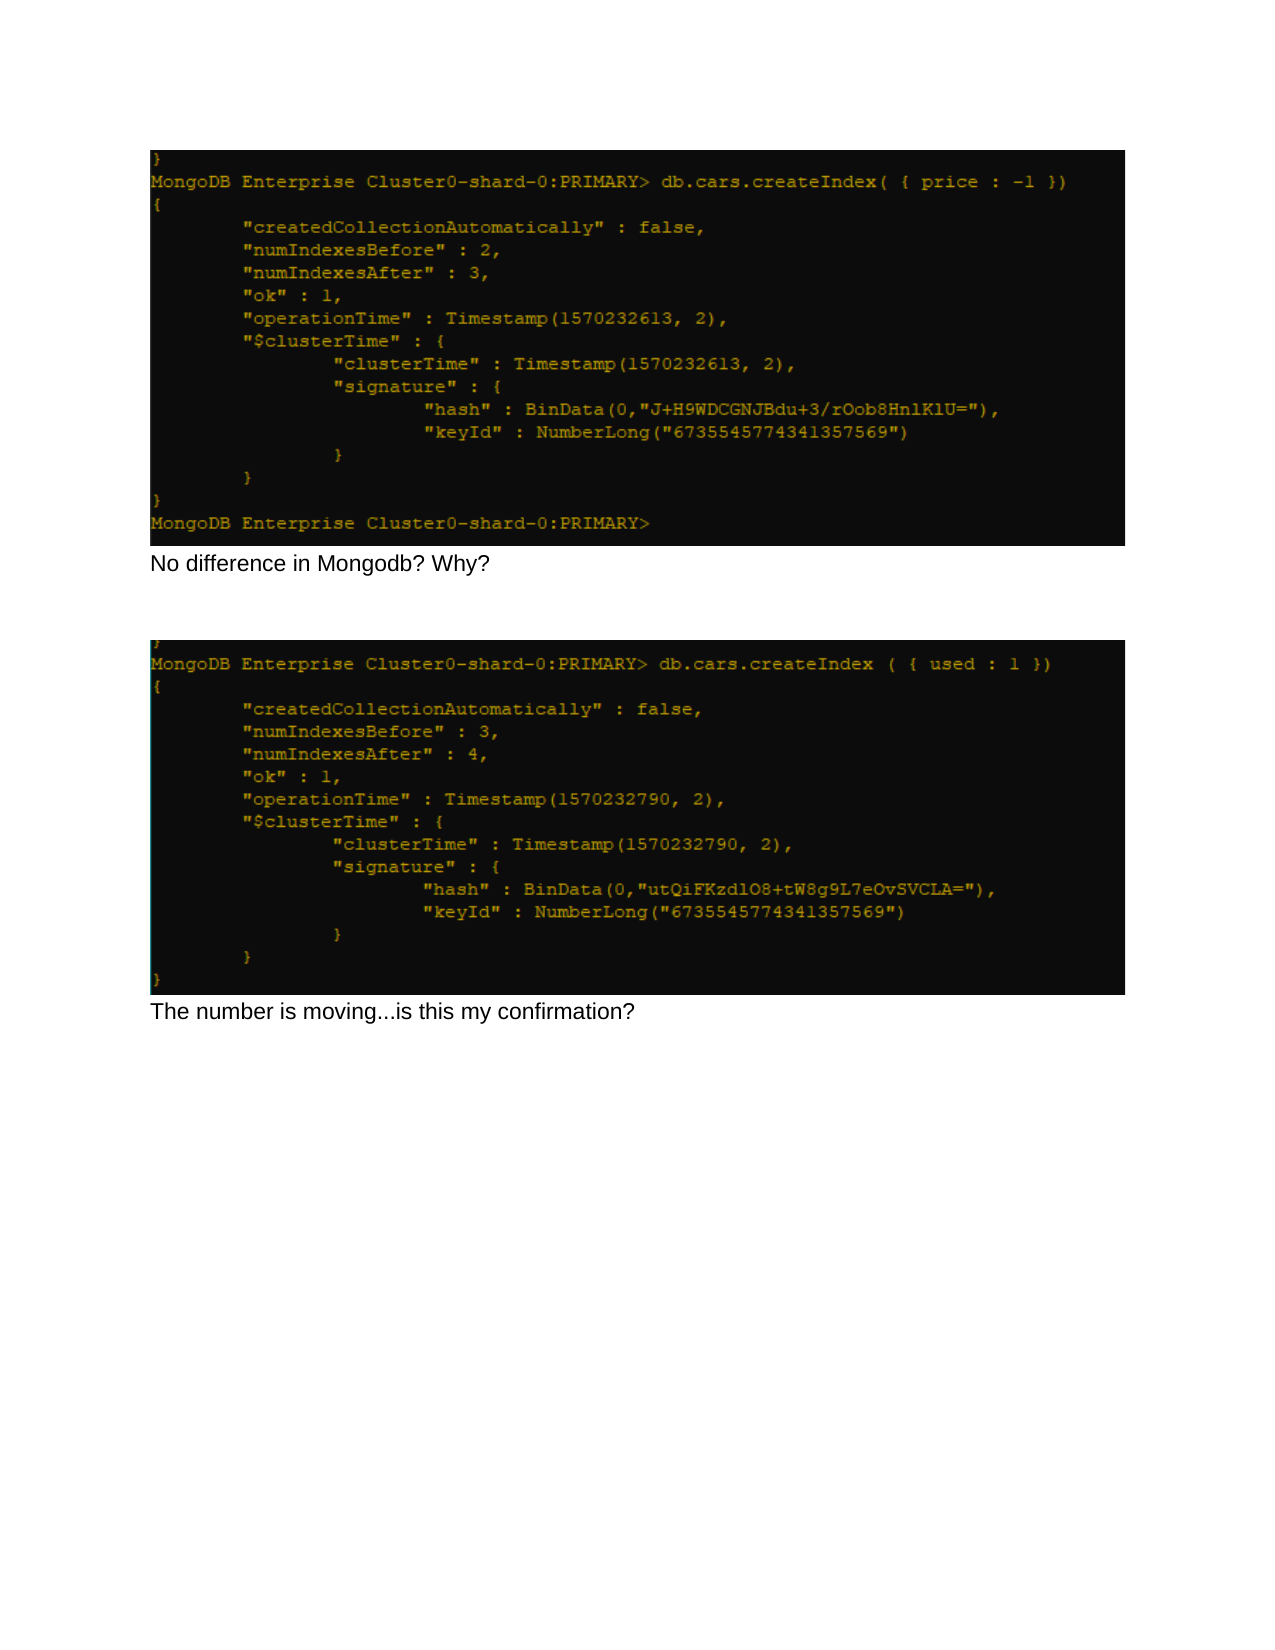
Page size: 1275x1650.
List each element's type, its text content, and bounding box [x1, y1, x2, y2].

picture [150, 640, 1125, 995]
text No difference in Mongodb? Why? [150, 550, 1125, 576]
picture [150, 150, 1125, 546]
text The number is moving...is this my confirmation? [150, 998, 1125, 1025]
